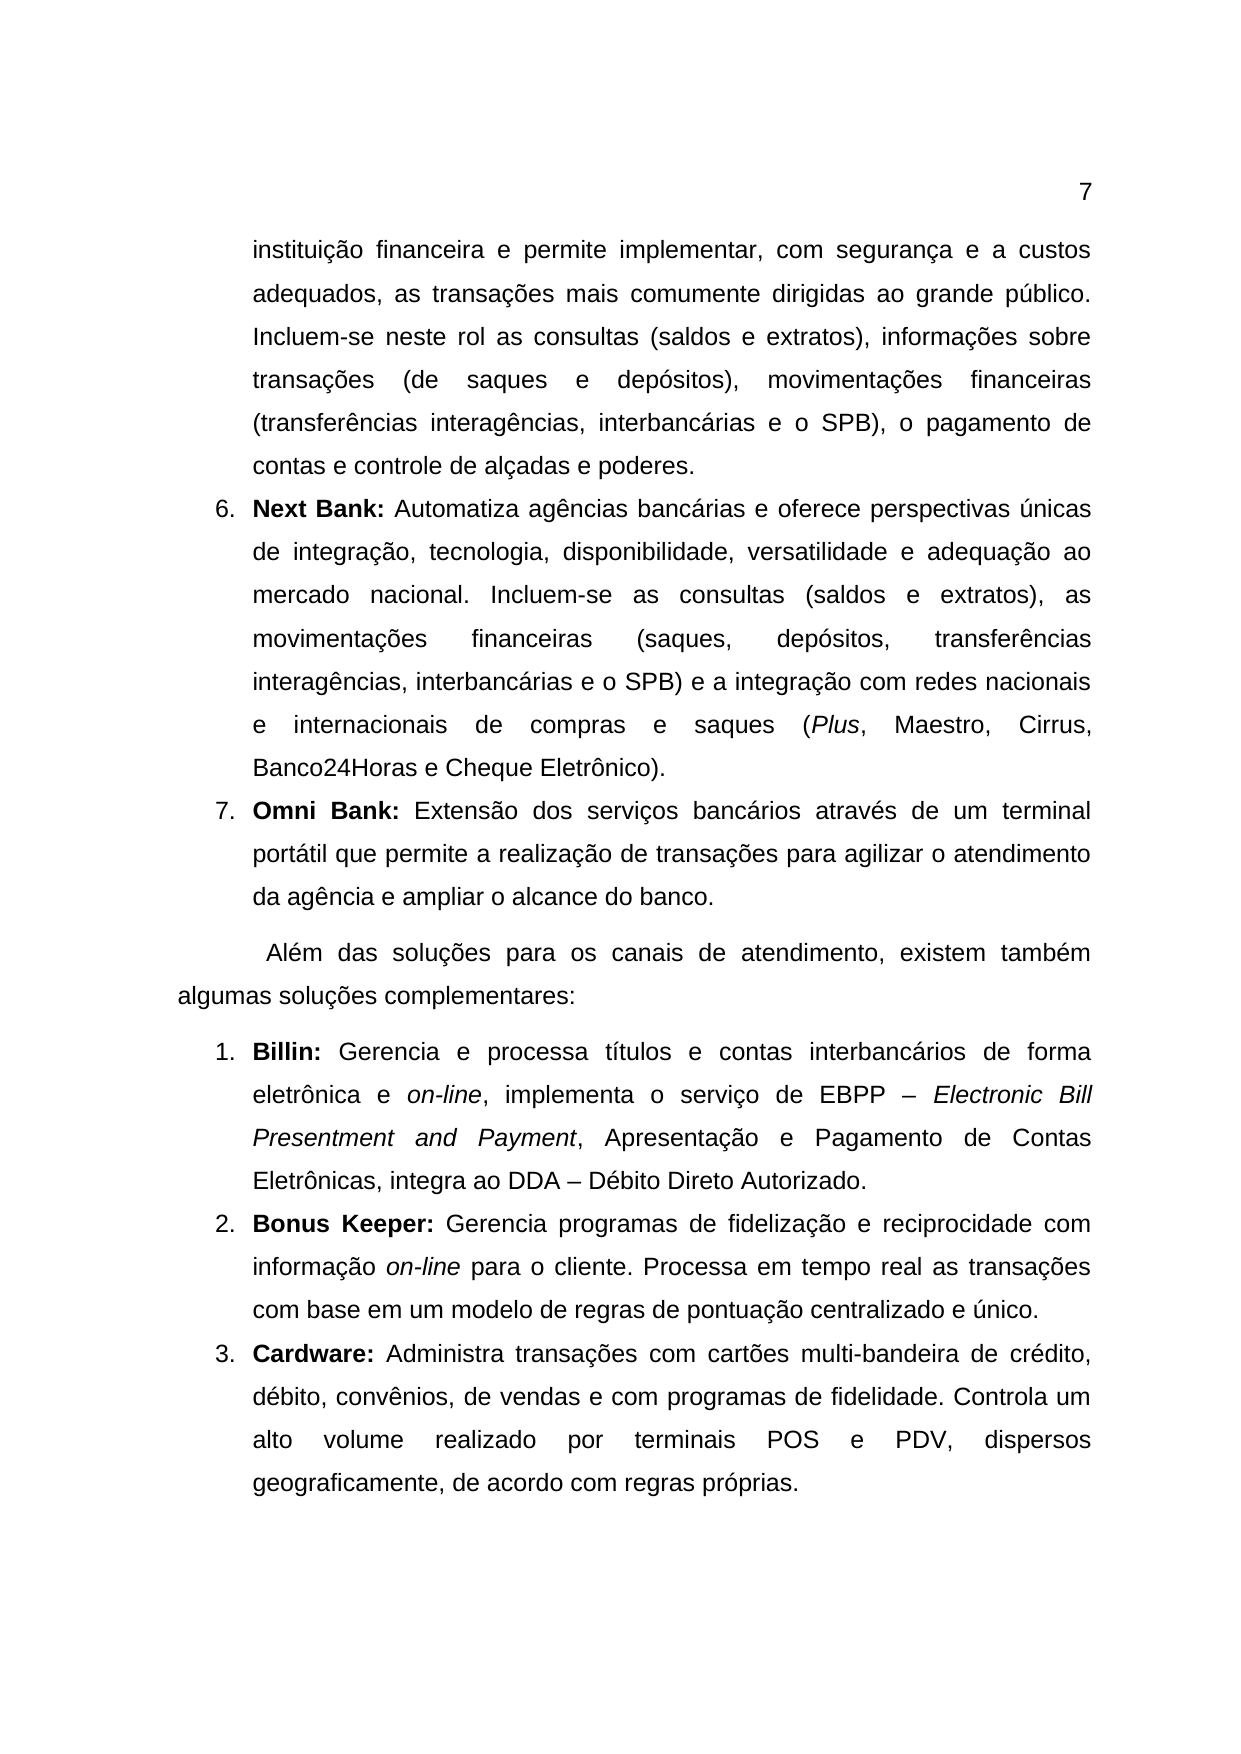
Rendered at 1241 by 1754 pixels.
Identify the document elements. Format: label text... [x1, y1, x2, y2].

list Next Bank: Automatiza agências bancárias e oferece perspectivas únicas de integração, tecnologia, disponibilidade, versatilidade e adequação ao mercado nacional. Incluem-se as consultas (saldos e extratos), as movimentações financeiras (saques, depósitos, transferências interagências, interbancárias e o SPB) e a integração com redes nacionais e internacionais de compras e saques (Plus, Maestro, Cirrus, Banco24Horas e Cheque Eletrônico). [215, 494, 1092, 782]
list Omni Bank: Extensão dos serviços bancários através de um terminal portátil que permite a realização de transações para agilizar o atendimento da agência e ampliar o alcance do banco. [215, 796, 1092, 911]
list Cardware: Administra transações com cartões multi-bandeira de crédito, débito, convênios, de vendas e com programas de fidelidade. Controla um alto volume realizado por terminais POS e PDV, dispersos geograficamente, de acordo com regras próprias. [215, 1338, 1092, 1497]
list instituição financeira e permite implementar, com segurança e a custos adequados, as transações mais comumente dirigidas ao grande público. Incluem-se neste rol as consultas (saldos e extratos), informações sobre transações (de saques e depósitos), movimentações financeiras (transferências interagências, interbancárias e o SPB), o pagamento de contas e controle de alçadas e poderes. [215, 235, 1092, 480]
list Billin: Gerencia e processa títulos e contas interbancários de forma eletrônica e on-line, implementa o serviço de EBPP – Electronic Bill Presentment and Payment, Apresentação e Pagamento de Contas Eletrônicas, integra ao DDA – Débito Direto Autorizado. [215, 1037, 1092, 1195]
list Bonus Keeper: Gerencia programas de fidelização e reciprocidade com informação on-line para o cliente. Processa em tempo real as transações com base em um modelo de regras de pontuação centralizado e único. [215, 1209, 1092, 1324]
text Além das soluções para os canais de atendimento, existem também algumas soluções complementares: [177, 938, 1092, 1010]
